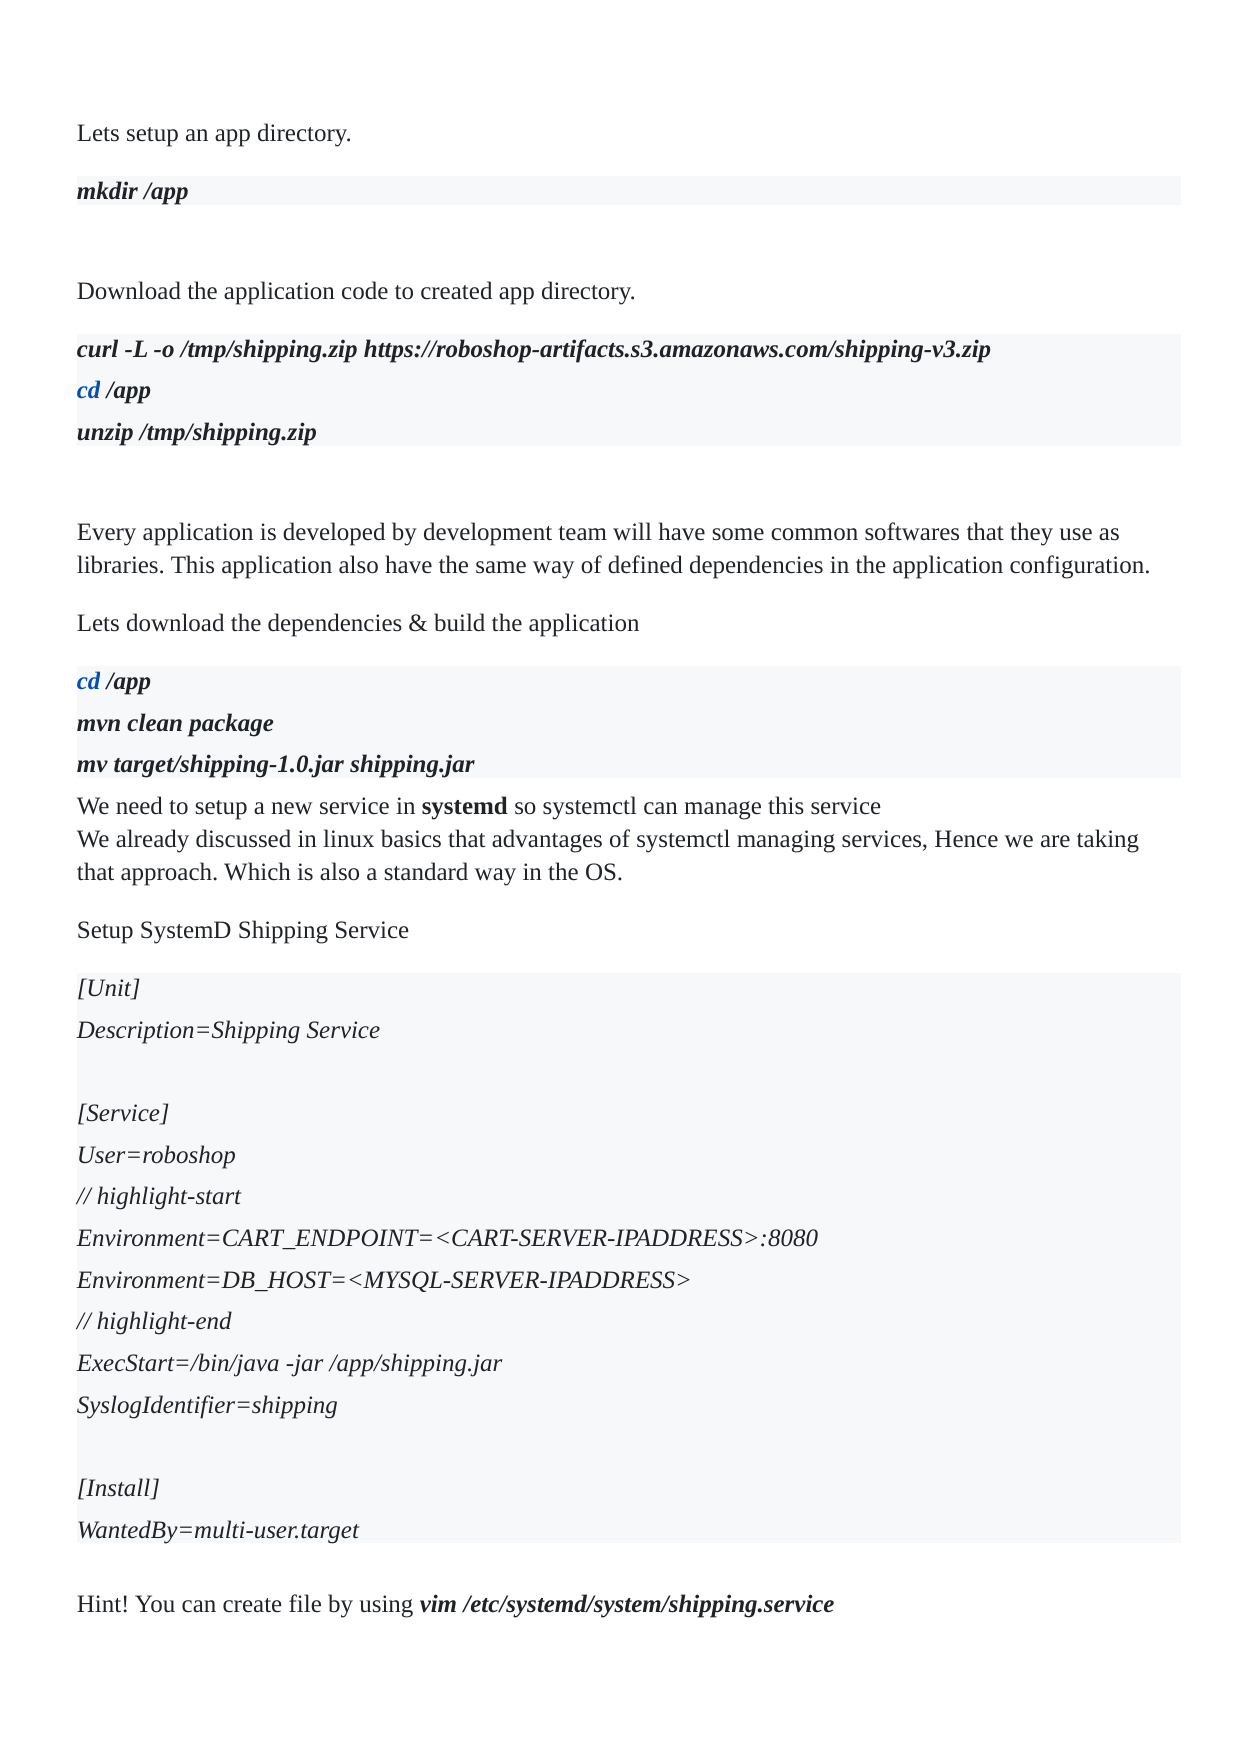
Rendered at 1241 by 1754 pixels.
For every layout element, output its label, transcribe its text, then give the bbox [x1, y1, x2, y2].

text Lets setup an app directory. [77, 118, 1181, 147]
text Environment=DB_HOST=<MYSQL-SERVER-IPADDRESS> [77, 1265, 1181, 1293]
text SyslogIdentifier=shipping [77, 1390, 1181, 1418]
text [Service] [77, 1098, 1181, 1127]
text mkdir /app [77, 176, 1181, 205]
text Download the application code to created app directory. [77, 276, 1181, 304]
text [Unit] [77, 973, 1181, 1002]
text mv target/shipping-1.0.jar shipping.jar [77, 749, 1181, 778]
text cd /app [77, 376, 1181, 404]
text Lets download the dependencies & build the application [77, 608, 1181, 637]
text WantedBy=multi-user.target [77, 1515, 1181, 1543]
text // highlight-end [77, 1306, 1181, 1335]
text We need to setup a new service in systemd so systemctl can manage this service [77, 791, 1181, 820]
text unzip /tmp/shipping.zip [77, 417, 1181, 446]
text Description=Shipping Service [77, 1015, 1181, 1043]
text [Install] [77, 1473, 1181, 1502]
text Environment=CART_ENDPOINT=<CART-SERVER-IPADDRESS>:8080 [77, 1223, 1181, 1252]
text Hint! You can create file by using vim /etc/systemd/system/shipping.service [77, 1589, 1181, 1618]
text cd /app [77, 666, 1181, 695]
text Every application is developed by development team will have some common softwares that they use as libraries. This application also have the same way of defined dependencies in the application configuration. [77, 517, 1181, 579]
text mvn clean package [77, 708, 1181, 736]
text // highlight-start [77, 1181, 1181, 1210]
text Setup SystemD Shipping Service [77, 915, 1181, 944]
text curl -L -o /tmp/shipping.zip https://roboshop-artifacts.s3.amazonaws.com/shipping-v3.zip [77, 334, 1181, 363]
text User=roboshop [77, 1140, 1181, 1168]
text We already discussed in linux basics that advantages of systemctl managing services, Hence we are taking that approach. Which is also a standard way in the OS. [77, 824, 1181, 886]
text ExecStart=/bin/java -jar /app/shipping.jar [77, 1348, 1181, 1377]
